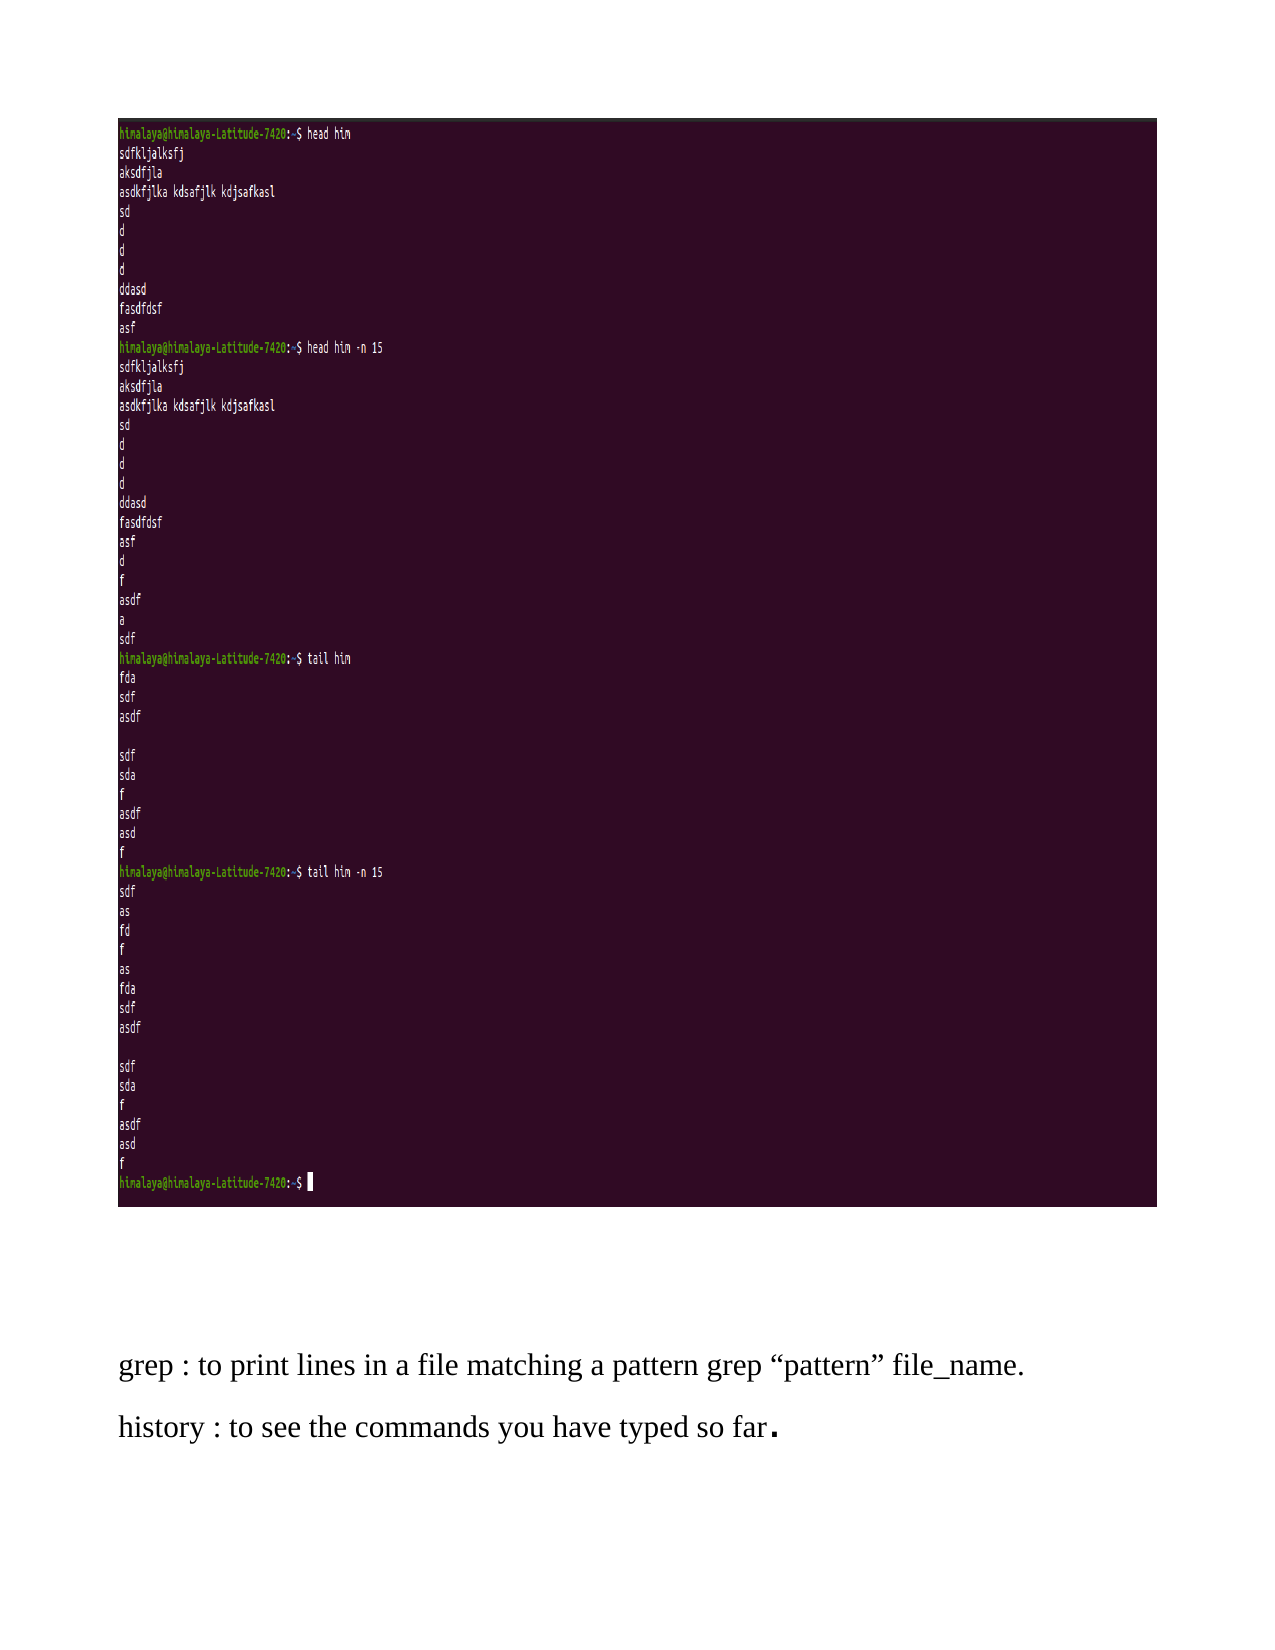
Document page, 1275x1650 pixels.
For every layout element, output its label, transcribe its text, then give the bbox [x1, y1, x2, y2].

text grep : to print lines in a file matching a pattern grep “pattern” file_name. [118, 1347, 1157, 1383]
picture [118, 118, 1157, 1207]
text history : to see the commands you have typed so far. [118, 1390, 1157, 1448]
